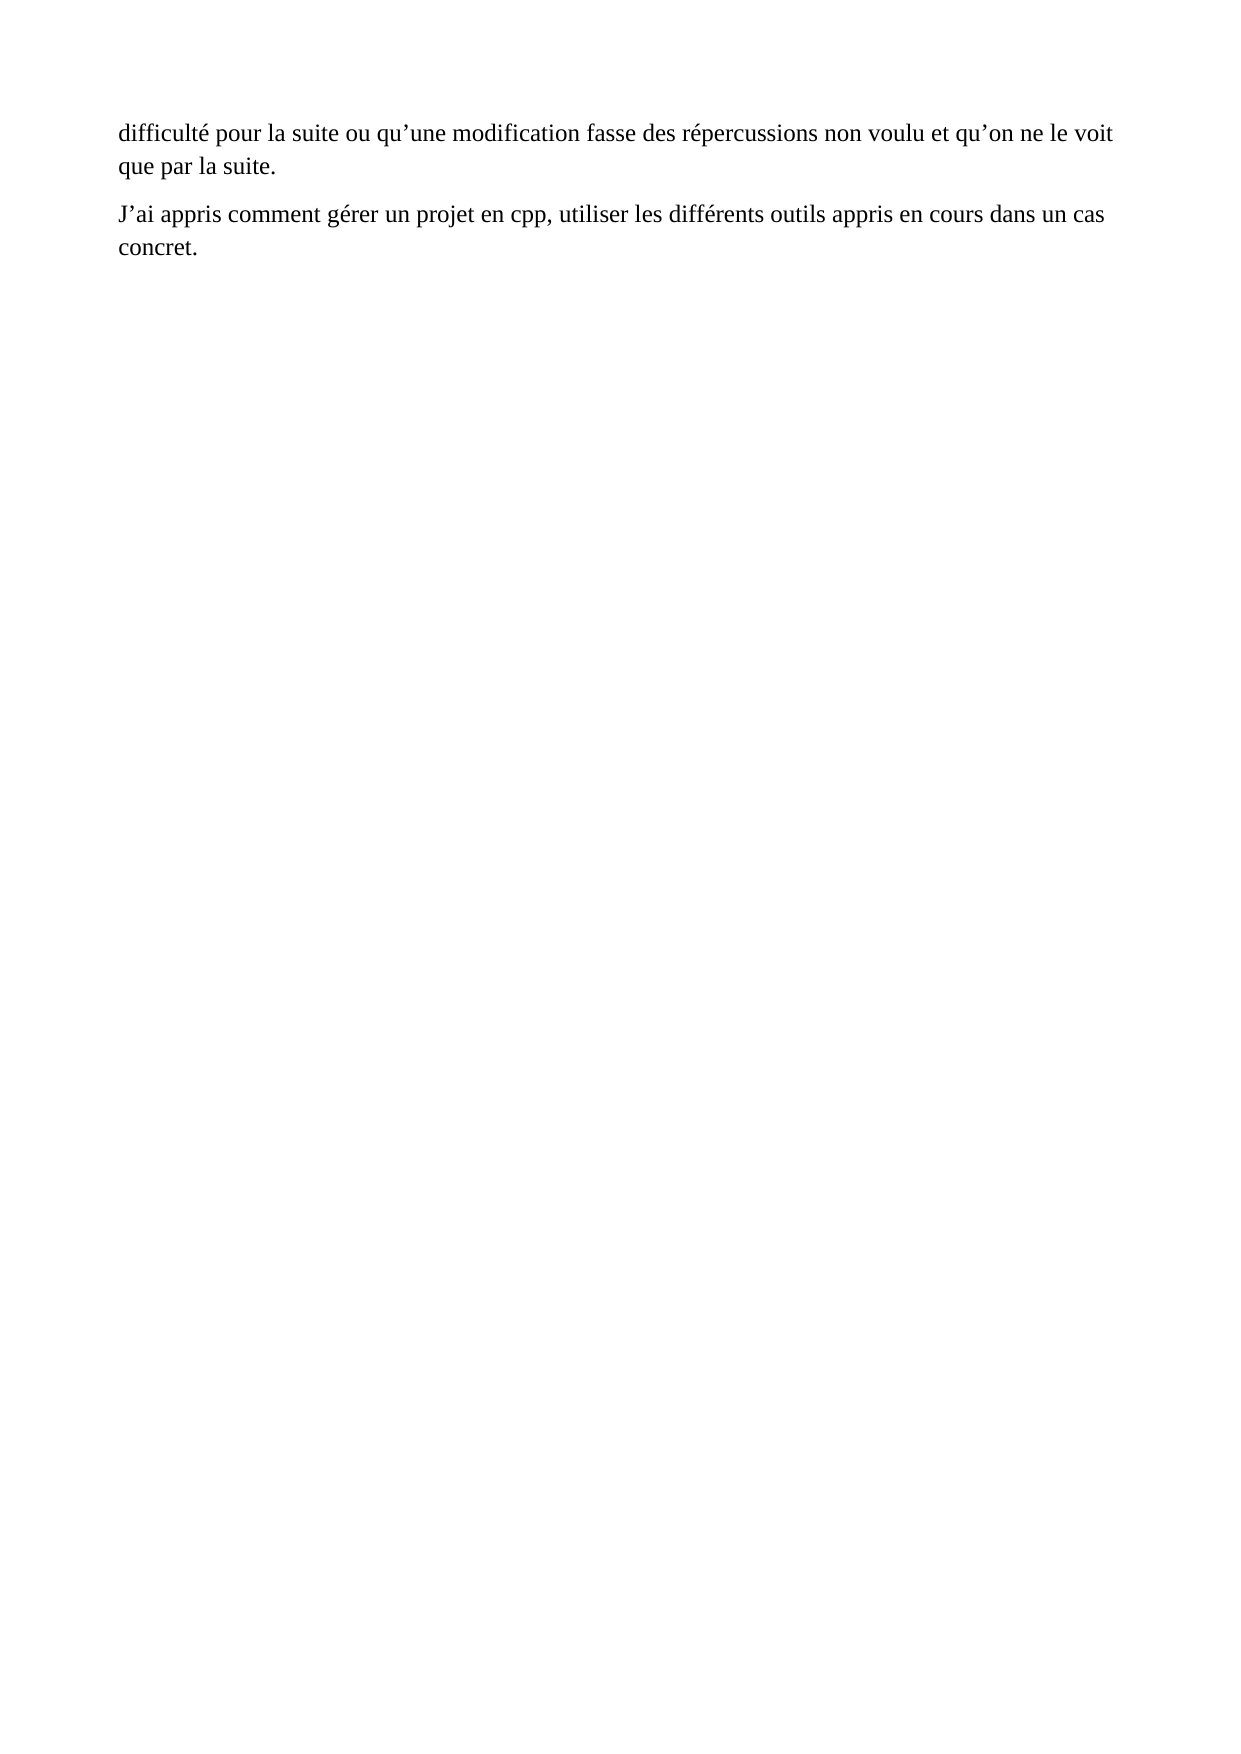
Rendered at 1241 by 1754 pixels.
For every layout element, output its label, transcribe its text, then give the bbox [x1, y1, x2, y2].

text difficulté pour la suite ou qu’une modification fasse des répercussions non voulu et qu’on ne le voit que par la suite. [118, 118, 1122, 180]
text J’ai appris comment gérer un projet en cpp, utiliser les différents outils appris en cours dans un cas concret. [118, 199, 1122, 261]
